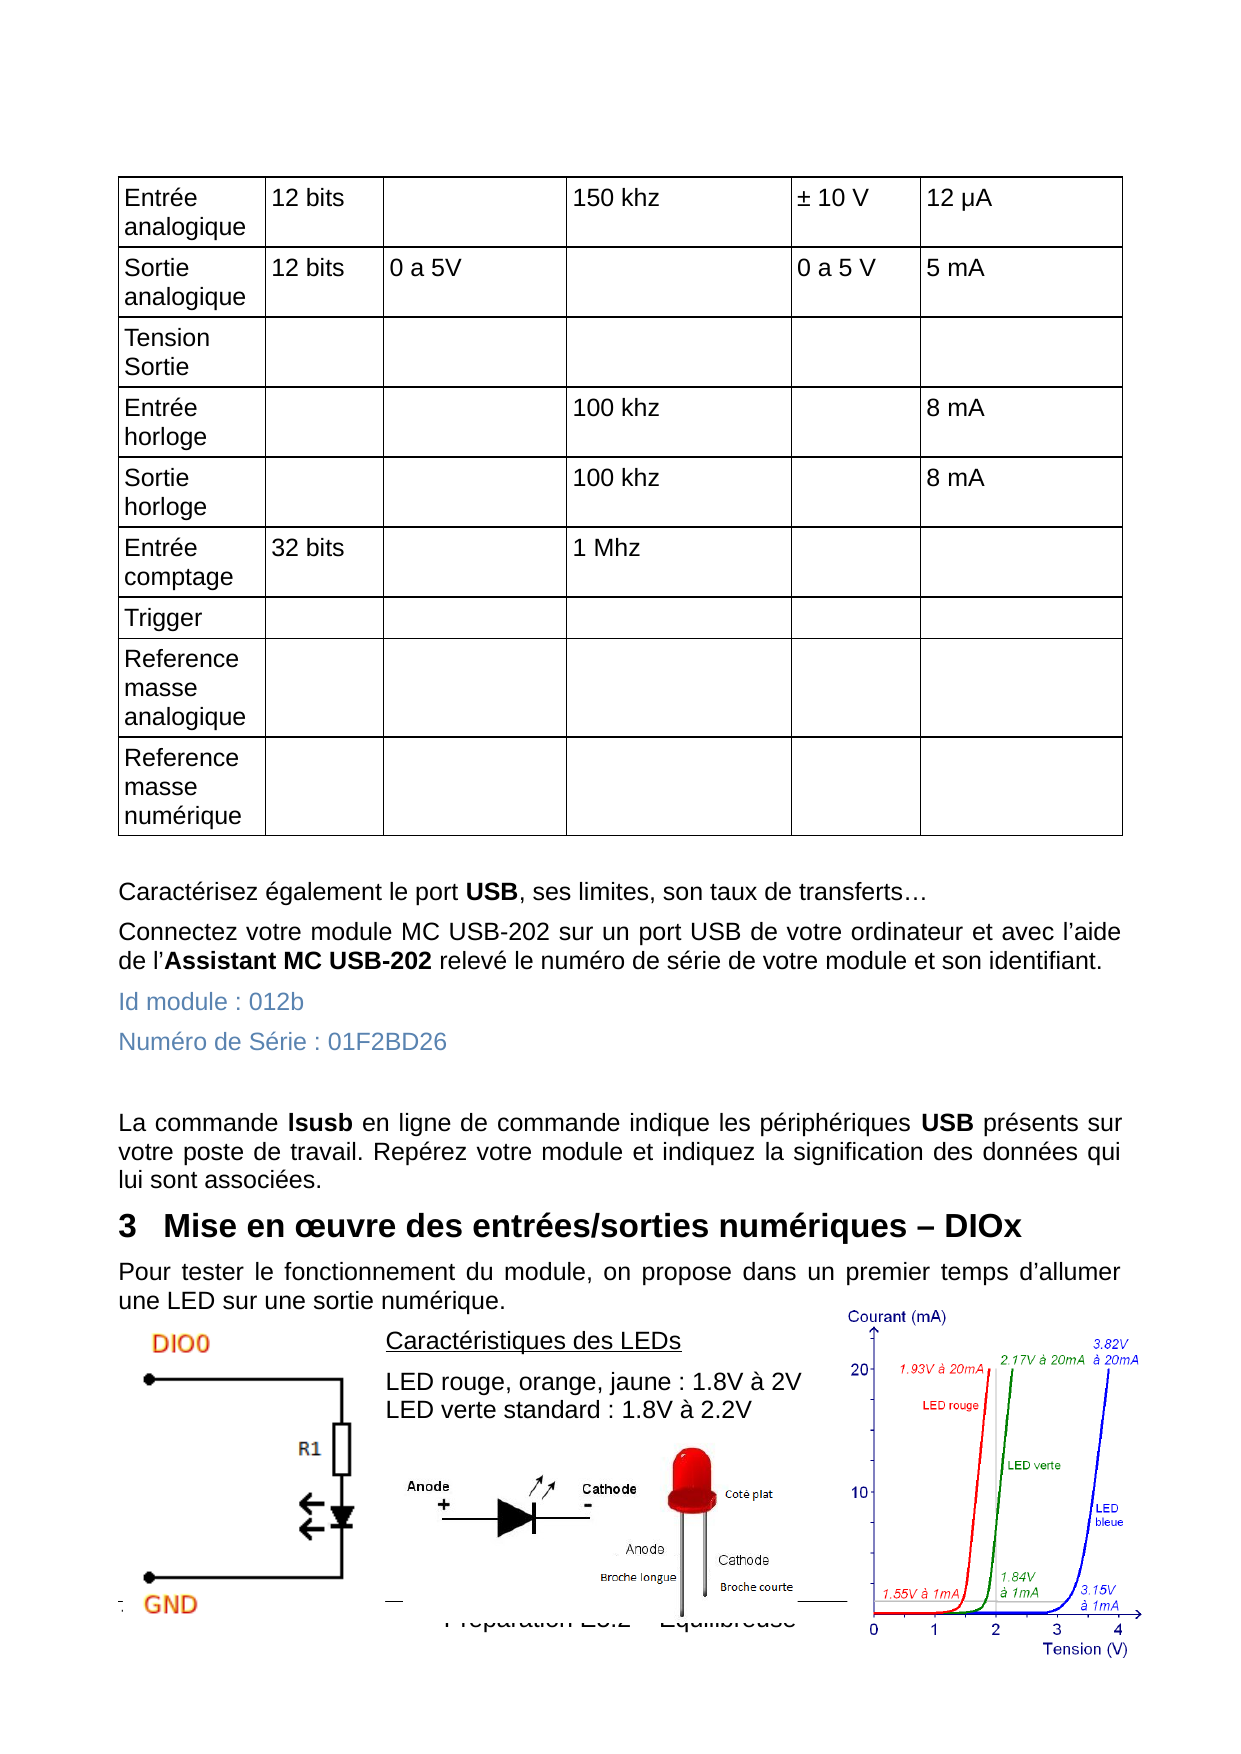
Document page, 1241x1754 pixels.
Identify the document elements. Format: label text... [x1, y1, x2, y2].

table_cell Sortie horloge [119, 458, 265, 526]
table_cell [384, 598, 566, 638]
table_cell [792, 598, 920, 638]
table_cell 8 mA [921, 388, 1122, 456]
table_cell Entrée comptage [119, 528, 265, 596]
table_cell [266, 639, 383, 736]
table_cell [567, 738, 791, 835]
table_cell 5 mA [921, 248, 1122, 316]
table_cell [792, 318, 920, 386]
table_cell Reference masse analogique [119, 639, 265, 736]
table_cell [567, 639, 791, 736]
table_cell [921, 639, 1122, 736]
table_cell [384, 178, 566, 246]
table_cell Reference masse numérique [119, 738, 265, 835]
table_cell [266, 388, 383, 456]
table_cell Tension Sortie [119, 318, 265, 386]
table_cell [567, 248, 791, 316]
table_cell [384, 318, 566, 386]
picture [403, 1442, 798, 1623]
table_cell [384, 738, 566, 835]
text Caractéristiques des LEDs [386, 1326, 847, 1355]
table_cell [384, 639, 566, 736]
table_cell [792, 639, 920, 736]
table_cell 32 bits [266, 528, 383, 596]
text Id module : 012b [118, 986, 1123, 1015]
text Connectez votre module MC USB-202 sur un port USB de votre ordinateur et avec l’aide de l’Assistant MC USB-202 relevé le numéro de série de votre module et son identifiant. [118, 917, 1123, 975]
table_cell 0 a 5V [384, 248, 566, 316]
text LED rouge, orange, jaune : 1.8V à 2V [386, 1367, 847, 1395]
table_cell [921, 318, 1122, 386]
table_cell [384, 458, 566, 526]
table_cell [921, 528, 1122, 596]
text Pour tester le fonctionnement du module, on propose dans un premier temps d’allumer une LED sur une sortie numérique. [118, 1257, 1123, 1314]
table_cell [384, 388, 566, 456]
table_cell [792, 458, 920, 526]
table_cell 0 a 5 V [792, 248, 920, 316]
table_cell 12 bits [266, 178, 383, 246]
table_cell 12 bits [266, 248, 383, 316]
table_cell [266, 738, 383, 835]
subtitle Mise en œuvre des entrées/sorties numériques – DIOx [118, 1206, 1123, 1244]
picture [122, 1317, 386, 1627]
table_cell Trigger [119, 598, 265, 638]
table_cell Sortie analogique [119, 248, 265, 316]
table_cell [266, 458, 383, 526]
table_cell [921, 738, 1122, 835]
table_cell [266, 318, 383, 386]
table_cell 12 μA [921, 178, 1122, 246]
table_cell Entrée horloge [119, 388, 265, 456]
text LED verte standard : 1.8V à 2.2V [386, 1395, 847, 1424]
text Caractérisez également le port USB, ses limites, son taux de transferts… [118, 877, 1123, 905]
table_cell [921, 598, 1122, 638]
table_cell 8 mA [921, 458, 1122, 526]
table_cell 150 khz [567, 178, 791, 246]
table_cell [792, 388, 920, 456]
table_cell 100 khz [567, 388, 791, 456]
table_cell [792, 528, 920, 596]
picture [847, 1306, 1149, 1661]
text Numéro de Série : 01F2BD26 [118, 1027, 1123, 1056]
table_cell 1 Mhz [567, 528, 791, 596]
table_cell 100 khz [567, 458, 791, 526]
table_cell [266, 598, 383, 638]
table_cell [567, 598, 791, 638]
table_cell [792, 738, 920, 835]
table_cell ± 10 V [792, 178, 920, 246]
text La commande lsusb en ligne de commande indique les périphériques USB présents sur votre poste de travail. Repérez votre module et indiquez la signification des données qui lui sont associées. [118, 1108, 1123, 1194]
table_cell [567, 318, 791, 386]
table_cell [384, 528, 566, 596]
table_cell Entrée analogique [119, 178, 265, 246]
